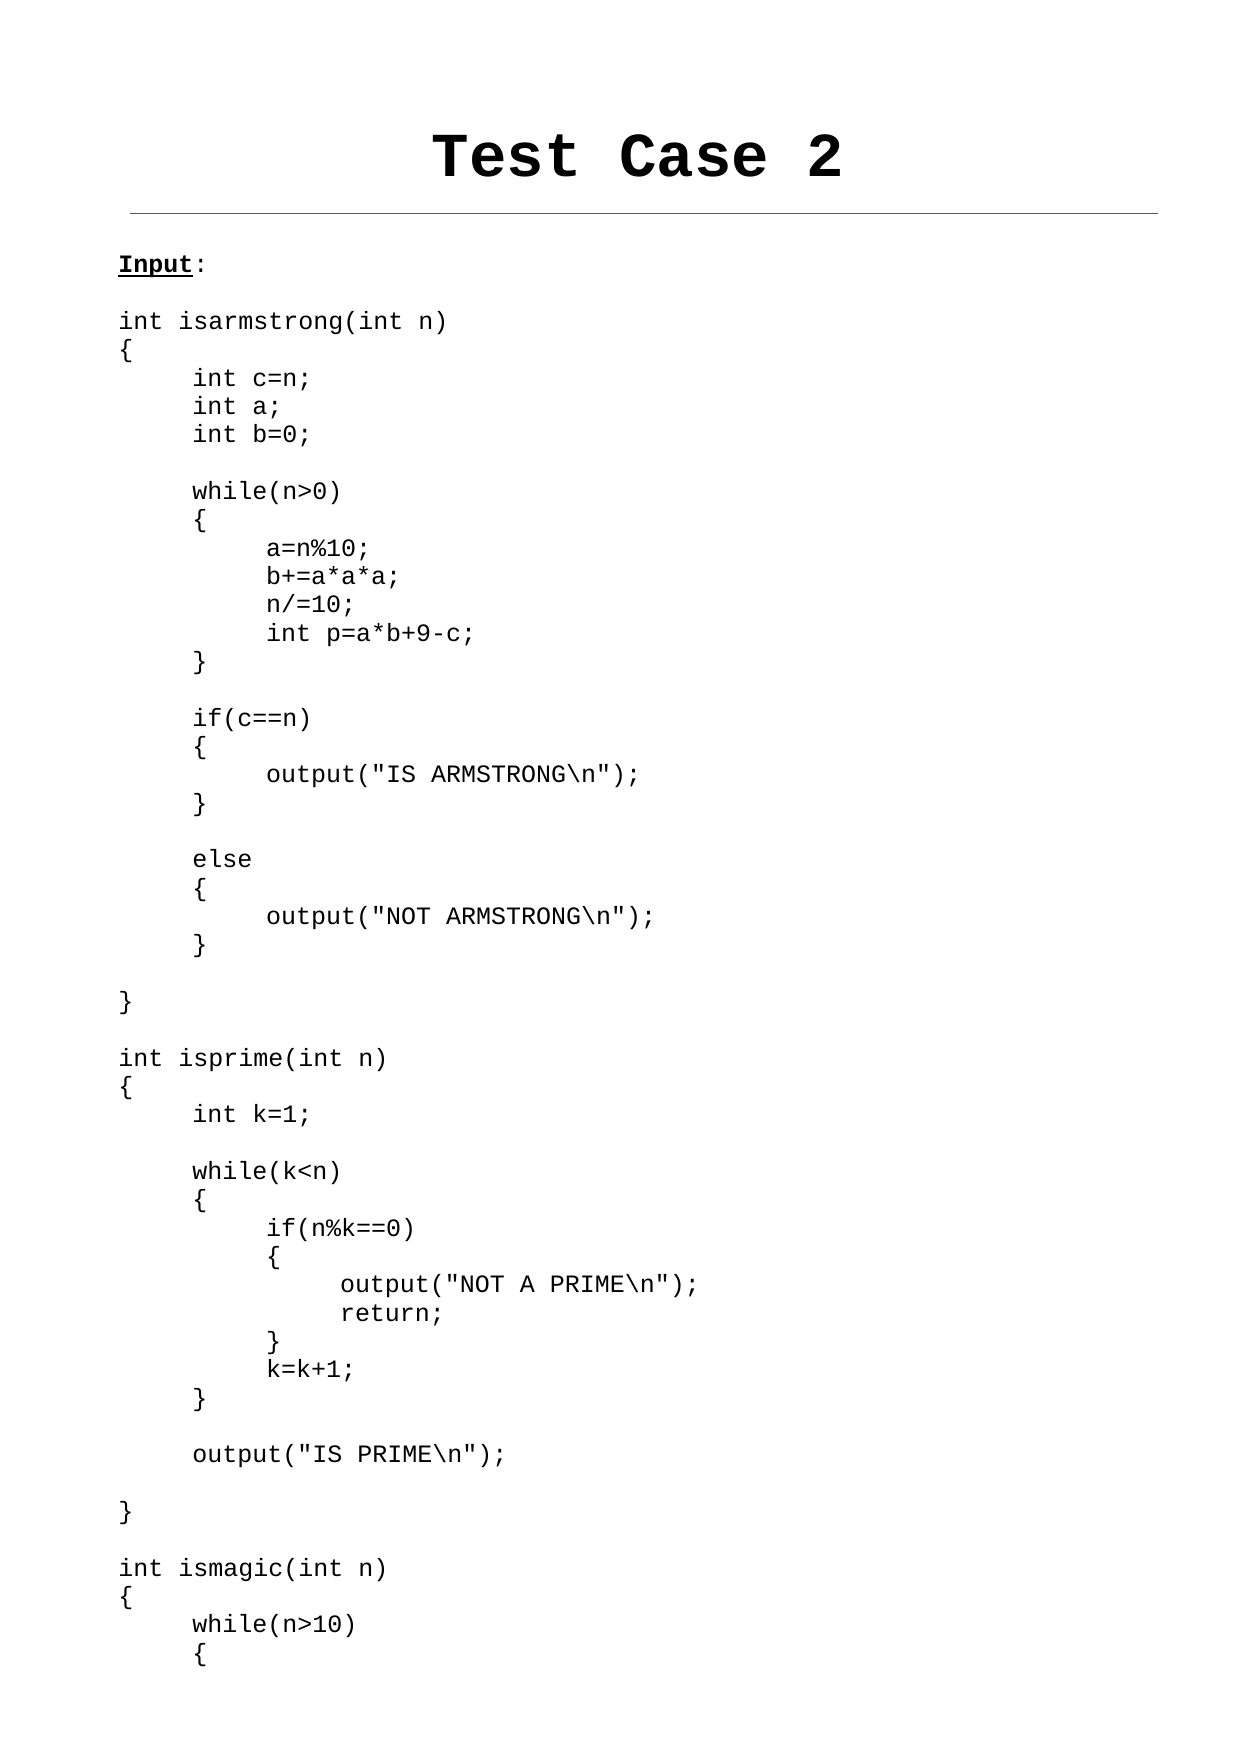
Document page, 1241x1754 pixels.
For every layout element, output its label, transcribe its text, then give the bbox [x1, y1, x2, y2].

text if(n%k==0) [118, 1215, 1157, 1243]
text } [118, 648, 1157, 677]
text n/=10; [118, 592, 1157, 620]
text } [118, 988, 1157, 1017]
text } [118, 1385, 1157, 1413]
text b+=a*a*a; [118, 563, 1157, 592]
text int a; [118, 393, 1157, 422]
text { [118, 1187, 1157, 1215]
text int isprime(int n) [118, 1045, 1157, 1073]
text int b=0; [118, 422, 1157, 450]
text { [118, 337, 1157, 365]
text Input: [118, 252, 1157, 280]
text { [118, 733, 1157, 762]
text while(n>10) [118, 1612, 1157, 1640]
text output("IS PRIME\n"); [118, 1442, 1157, 1470]
text } [118, 1498, 1157, 1527]
text output("IS ARMSTRONG\n"); [118, 762, 1157, 790]
text output("NOT ARMSTRONG\n"); [118, 903, 1157, 932]
text int isarmstrong(int n) [118, 308, 1157, 337]
text { [118, 507, 1157, 535]
text } [118, 1328, 1157, 1357]
text else [118, 847, 1157, 875]
text return; [118, 1300, 1157, 1328]
text { [118, 1640, 1157, 1668]
text if(c==n) [118, 705, 1157, 733]
text } [118, 932, 1157, 960]
text output("NOT A PRIME\n"); [118, 1272, 1157, 1300]
text int ismagic(int n) [118, 1555, 1157, 1583]
text int p=a*b+9-c; [118, 620, 1157, 648]
text } [118, 790, 1157, 818]
text Test Case 2 [118, 124, 1157, 195]
text { [118, 1243, 1157, 1272]
text { [118, 1073, 1157, 1102]
text a=n%10; [118, 535, 1157, 563]
text while(k<n) [118, 1158, 1157, 1187]
text { [118, 875, 1157, 903]
text { [118, 1583, 1157, 1612]
text int c=n; [118, 365, 1157, 393]
text k=k+1; [118, 1357, 1157, 1385]
text while(n>0) [118, 478, 1157, 507]
text int k=1; [118, 1102, 1157, 1130]
